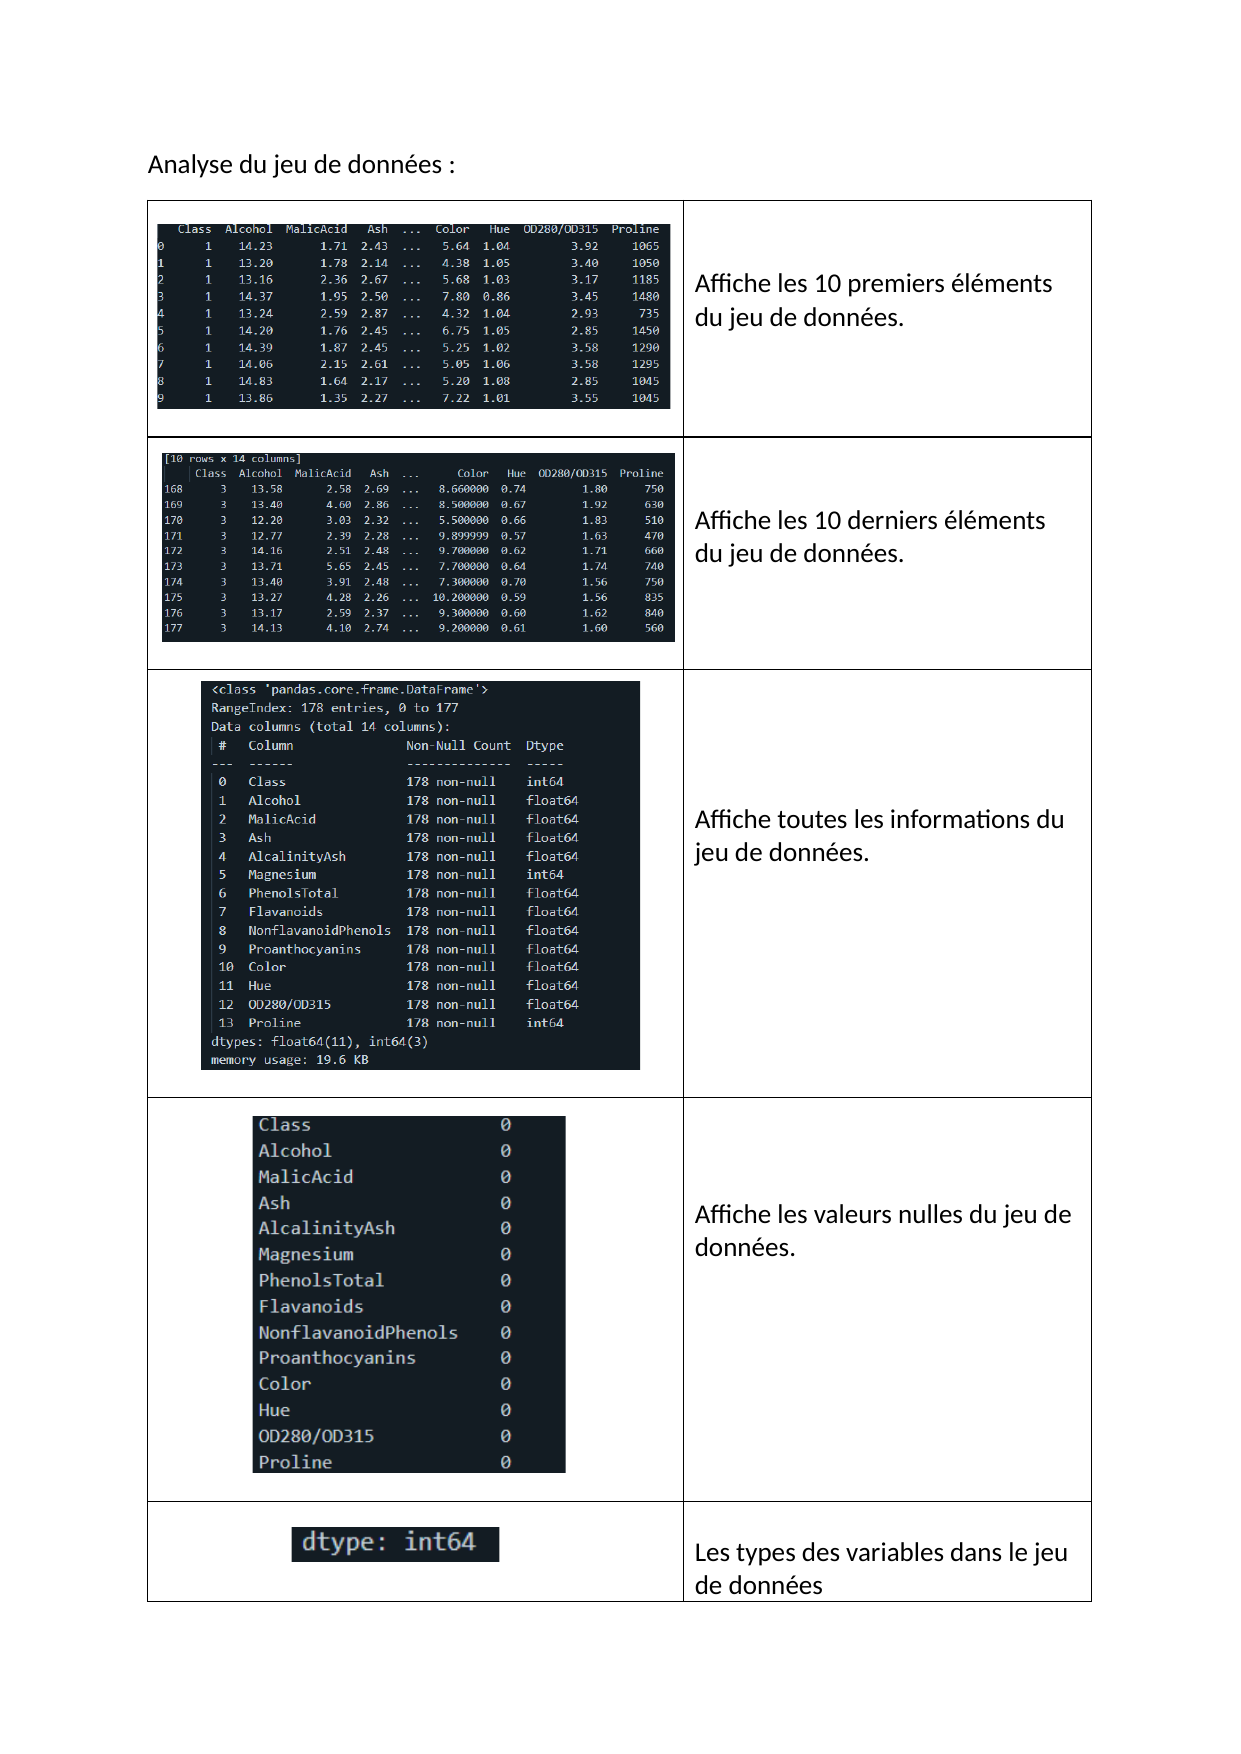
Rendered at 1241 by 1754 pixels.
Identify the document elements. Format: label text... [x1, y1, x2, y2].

table_header Affiche les 10 premiers éléments du jeu de données. [684, 201, 1091, 436]
table_cell [148, 438, 683, 669]
table_cell Les types des variables dans le jeu de données [684, 1502, 1091, 1601]
table_cell Affiche les 10 derniers éléments du jeu de données. [684, 438, 1091, 669]
table_cell [148, 1502, 683, 1601]
table_cell [148, 1098, 683, 1501]
table_cell [148, 670, 683, 1097]
text Analyse du jeu de données : [148, 148, 1093, 181]
table_cell Affiche toutes les informations du jeu de données. [684, 670, 1091, 1097]
table_header [148, 201, 683, 436]
table_cell Affiche les valeurs nulles du jeu de données. [684, 1098, 1091, 1501]
